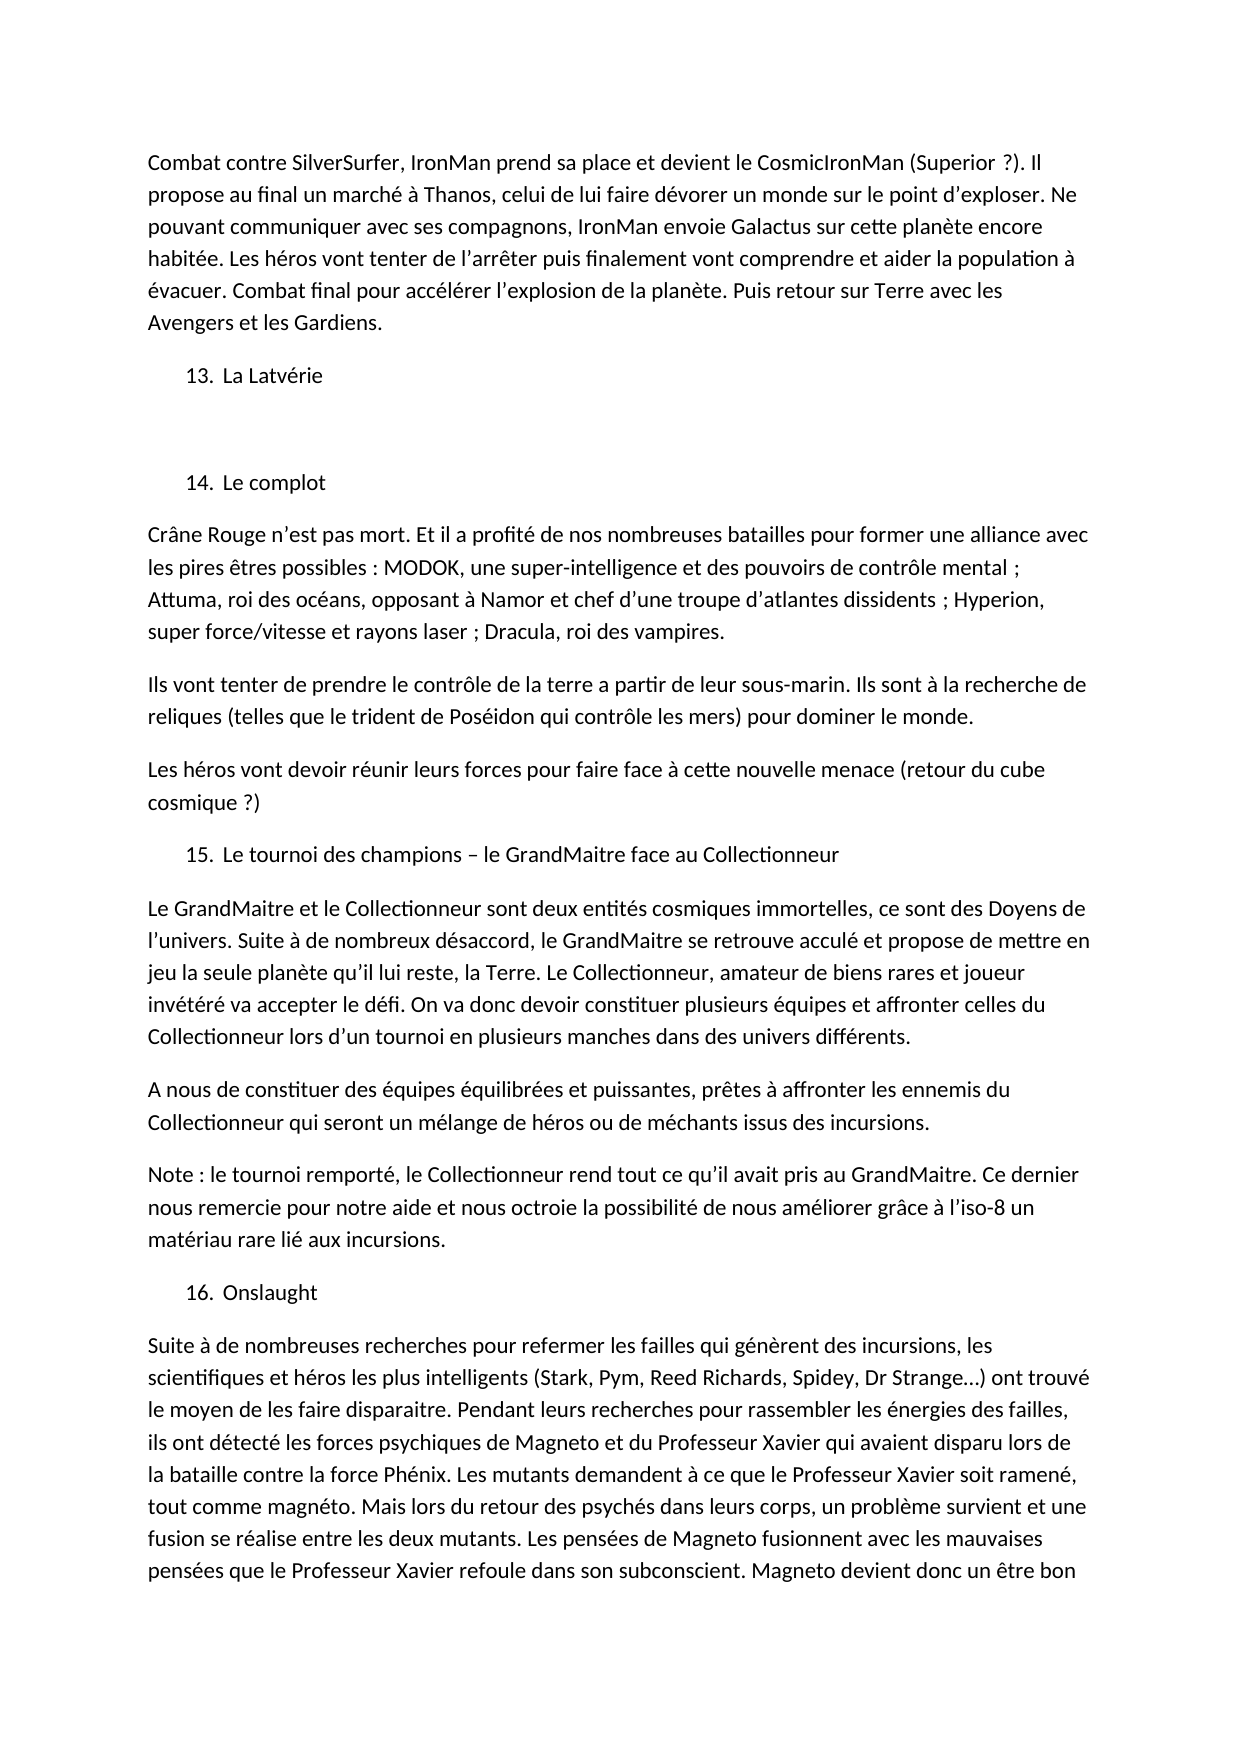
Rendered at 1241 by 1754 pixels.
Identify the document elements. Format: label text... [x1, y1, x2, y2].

text Le GrandMaitre et le Collectionneur sont deux entités cosmiques immortelles, ce sont des Doyens de l’univers. Suite à de nombreux désaccord, le GrandMaitre se retrouve acculé et propose de mettre en jeu la seule planète qu’il lui reste, la Terre. Le Collectionneur, amateur de biens rares et joueur invétéré va accepter le défi. On va donc devoir constituer plusieurs équipes et affronter celles du Collectionneur lors d’un tournoi en plusieurs manches dans des univers différents. [148, 894, 1093, 1050]
list Onslaught [185, 1278, 1093, 1306]
text Ils vont tenter de prendre le contrôle de la terre a partir de leur sous-marin. Ils sont à la recherche de reliques (telles que le trident de Poséidon qui contrôle les mers) pour dominer le monde. [148, 670, 1093, 730]
list Le complot [185, 468, 1093, 496]
list La Latvérie [185, 362, 1093, 389]
text Note : le tournoi remporté, le Collectionneur rend tout ce qu’il avait pris au GrandMaitre. Ce dernier nous remercie pour notre aide et nous octroie la possibilité de nous améliorer grâce à l’iso-8 un matériau rare lié aux incursions. [148, 1161, 1093, 1253]
text A nous de constituer des équipes équilibrées et puissantes, prêtes à affronter les ennemis du Collectionneur qui seront un mélange de héros ou de méchants issus des incursions. [148, 1075, 1093, 1136]
text Les héros vont devoir réunir leurs forces pour faire face à cette nouvelle menace (retour du cube cosmique ?) [148, 755, 1093, 816]
text Suite à de nombreuses recherches pour refermer les failles qui génèrent des incursions, les scientifiques et héros les plus intelligents (Stark, Pym, Reed Richards, Spidey, Dr Strange…) ont trouvé le moyen de les faire disparaitre. Pendant leurs recherches pour rassembler les énergies des failles, ils ont détecté les forces psychiques de Magneto et du Professeur Xavier qui avaient disparu lors de la bataille contre la force Phénix. Les mutants demandent à ce que le Professeur Xavier soit ramené, tout comme magnéto. Mais lors du retour des psychés dans leurs corps, un problème survient et une fusion se réalise entre les deux mutants. Les pensées de Magneto fusionnent avec les mauvaises pensées que le Professeur Xavier refoule dans son subconscient. Magneto devient donc un être bon [148, 1331, 1093, 1584]
text Combat contre SilverSurfer, IronMan prend sa place et devient le CosmicIronMan (Superior ?). Il propose au final un marché à Thanos, celui de lui faire dévorer un monde sur le point d’exploser. Ne pouvant communiquer avec ses compagnons, IronMan envoie Galactus sur cette planète encore habitée. Les héros vont tenter de l’arrêter puis finalement vont comprendre et aider la population à évacuer. Combat final pour accélérer l’explosion de la planète. Puis retour sur Terre avec les Avengers et les Gardiens. [148, 148, 1093, 337]
list Le tournoi des champions – le GrandMaitre face au Collectionneur [185, 841, 1093, 869]
text Crâne Rouge n’est pas mort. Et il a profité de nos nombreuses batailles pour former une alliance avec les pires êtres possibles : MODOK, une super-intelligence et des pouvoirs de contrôle mental ; Attuma, roi des océans, opposant à Namor et chef d’une troupe d’atlantes dissidents ; Hyperion, super force/vitesse et rayons laser ; Dracula, roi des vampires. [148, 521, 1093, 645]
